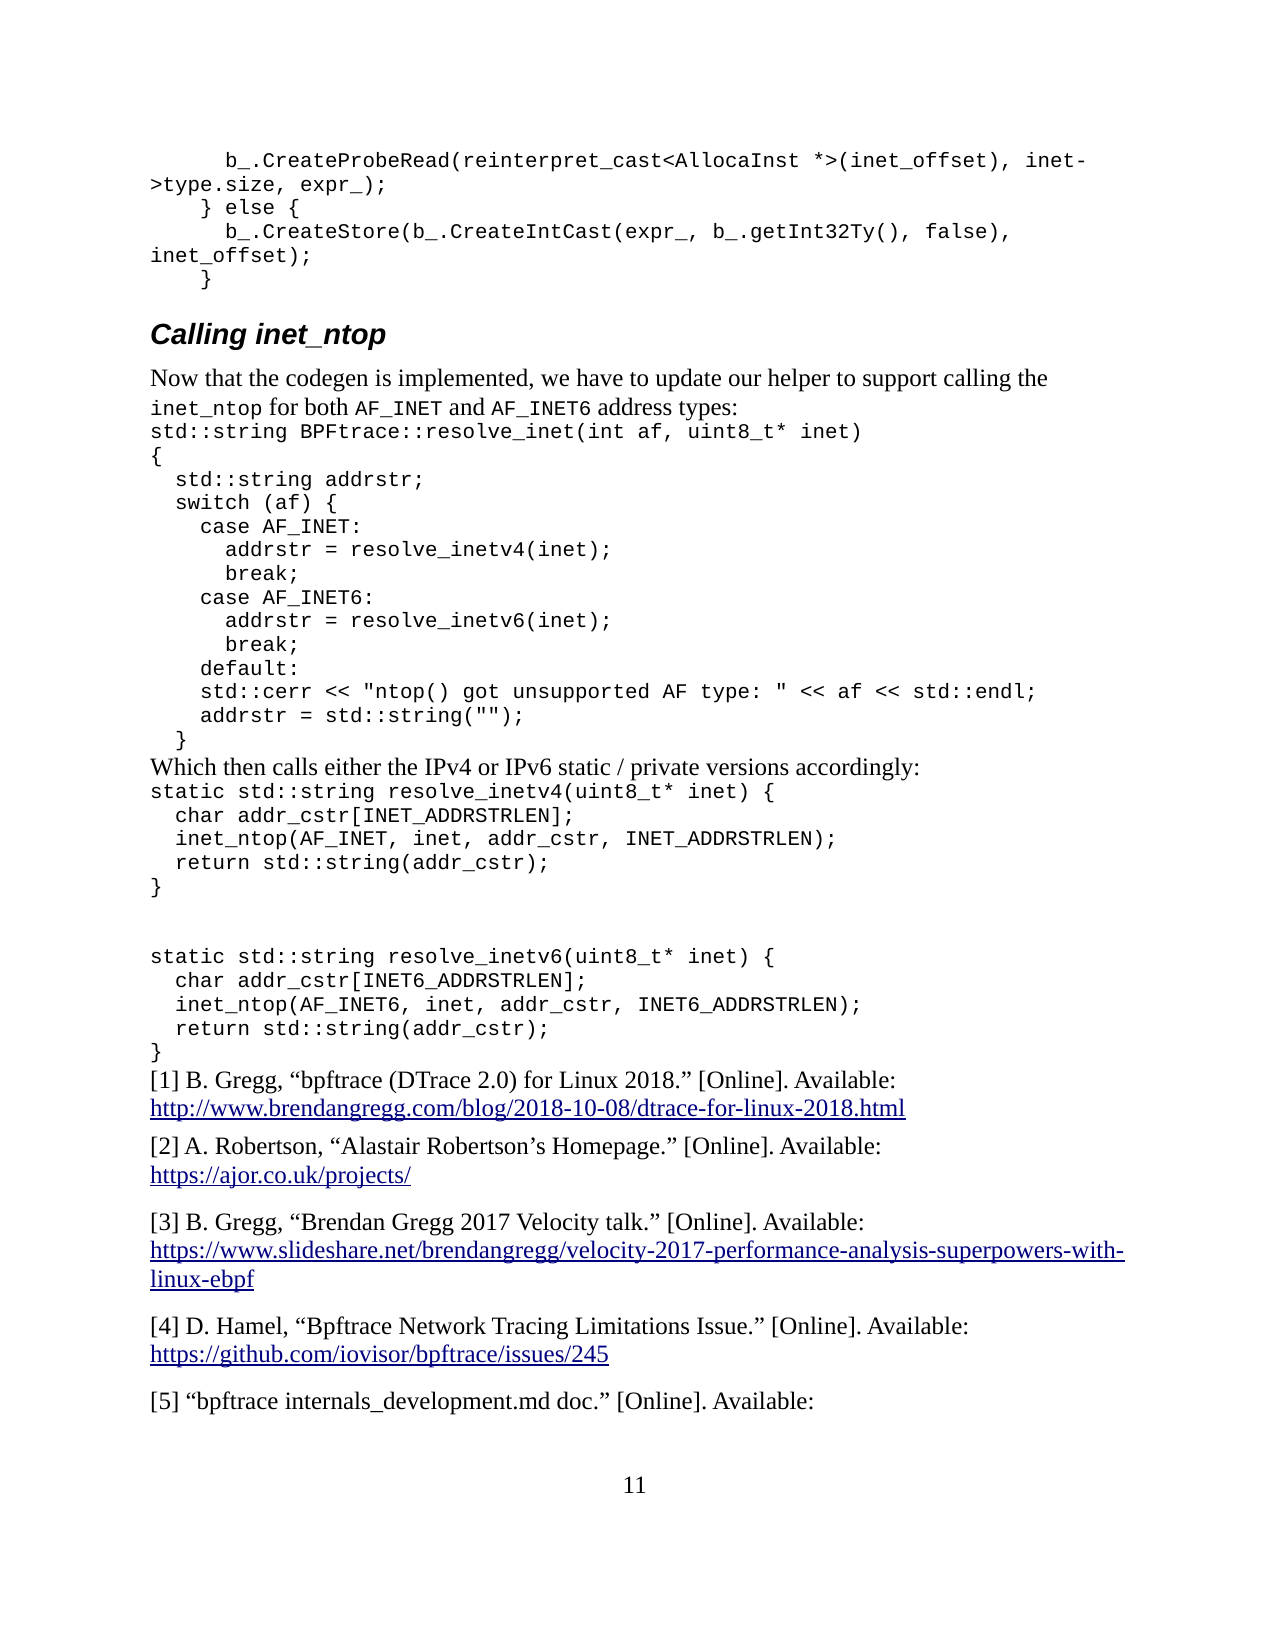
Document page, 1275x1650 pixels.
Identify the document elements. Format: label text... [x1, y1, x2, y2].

text } [150, 876, 1125, 899]
text case AF_INET: [150, 516, 1125, 539]
text } else { [150, 197, 1125, 221]
text [2] A. Robertson, “Alastair Robertson’s Homepage.” [Online]. Available: https://ajor.co.uk/projects/ [150, 1131, 1125, 1189]
text default: [150, 658, 1125, 681]
text static std::string resolve_inetv4(uint8_t* inet) { [150, 781, 1125, 805]
text } [150, 1041, 1125, 1065]
text inet_ntop(AF_INET6, inet, addr_cstr, INET6_ADDRSTRLEN); [150, 994, 1125, 1017]
text [4] D. Hamel, “Bpftrace Network Tracing Limitations Issue.” [Online]. Available: https://github.com/iovisor/bpftrace/issues/245 [150, 1311, 1125, 1368]
text [1] B. Gregg, “bpftrace (DTrace 2.0) for Linux 2018.” [Online]. Available: http://www.brendangregg.com/blog/2018-10-08/dtrace-for-linux-2018.html [150, 1065, 1125, 1122]
text static std::string resolve_inetv6(uint8_t* inet) { [150, 947, 1125, 970]
text std::string addrstr; [150, 468, 1125, 492]
text b_.CreateStore(b_.CreateIntCast(expr_, b_.getInt32Ty(), false), inet_offset); [150, 221, 1125, 268]
text case AF_INET6: [150, 587, 1125, 610]
text char addr_cstr[INET_ADDRSTRLEN]; [150, 805, 1125, 828]
text std::string BPFtrace::resolve_inet(int af, uint8_t* inet) [150, 421, 1125, 445]
text return std::string(addr_cstr); [150, 1017, 1125, 1041]
text addrstr = resolve_inetv4(inet); [150, 539, 1125, 563]
text b_.CreateProbeRead(reinterpret_cast<AllocaInst *>(inet_offset), inet->type.size, expr_); [150, 150, 1125, 197]
subtitle Calling inet_ntop [150, 317, 1125, 350]
text break; [150, 563, 1125, 587]
text addrstr = std::string(""); [150, 705, 1125, 729]
text linux-ebpf [150, 1262, 1125, 1293]
text } [150, 729, 1125, 752]
text [5] “bpftrace internals_development.md doc.” [Online]. Available: [150, 1386, 1125, 1415]
text { [150, 445, 1125, 468]
text switch (af) { [150, 492, 1125, 516]
text Which then calls either the IPv4 or IPv6 static / private versions accordingly: [150, 752, 1125, 781]
text break; [150, 634, 1125, 658]
text char addr_cstr[INET6_ADDRSTRLEN]; [150, 970, 1125, 994]
text std::cerr << "ntop() got unsupported AF type: " << af << std::endl; [150, 681, 1125, 705]
text return std::string(addr_cstr); [150, 852, 1125, 876]
text Now that the codegen is implemented, we have to update our helper to support calling the inet_ntop for both AF_INET and AF_INET6 address types: [150, 363, 1125, 421]
text [3] B. Gregg, “Brendan Gregg 2017 Velocity talk.” [Online]. Available: https://www.slideshare.net/brendangregg/velocity-2017-performance-analysis-superpowers-with- [150, 1207, 1125, 1260]
text } [150, 268, 1125, 292]
text inet_ntop(AF_INET, inet, addr_cstr, INET_ADDRSTRLEN); [150, 828, 1125, 852]
text addrstr = resolve_inetv6(inet); [150, 610, 1125, 634]
